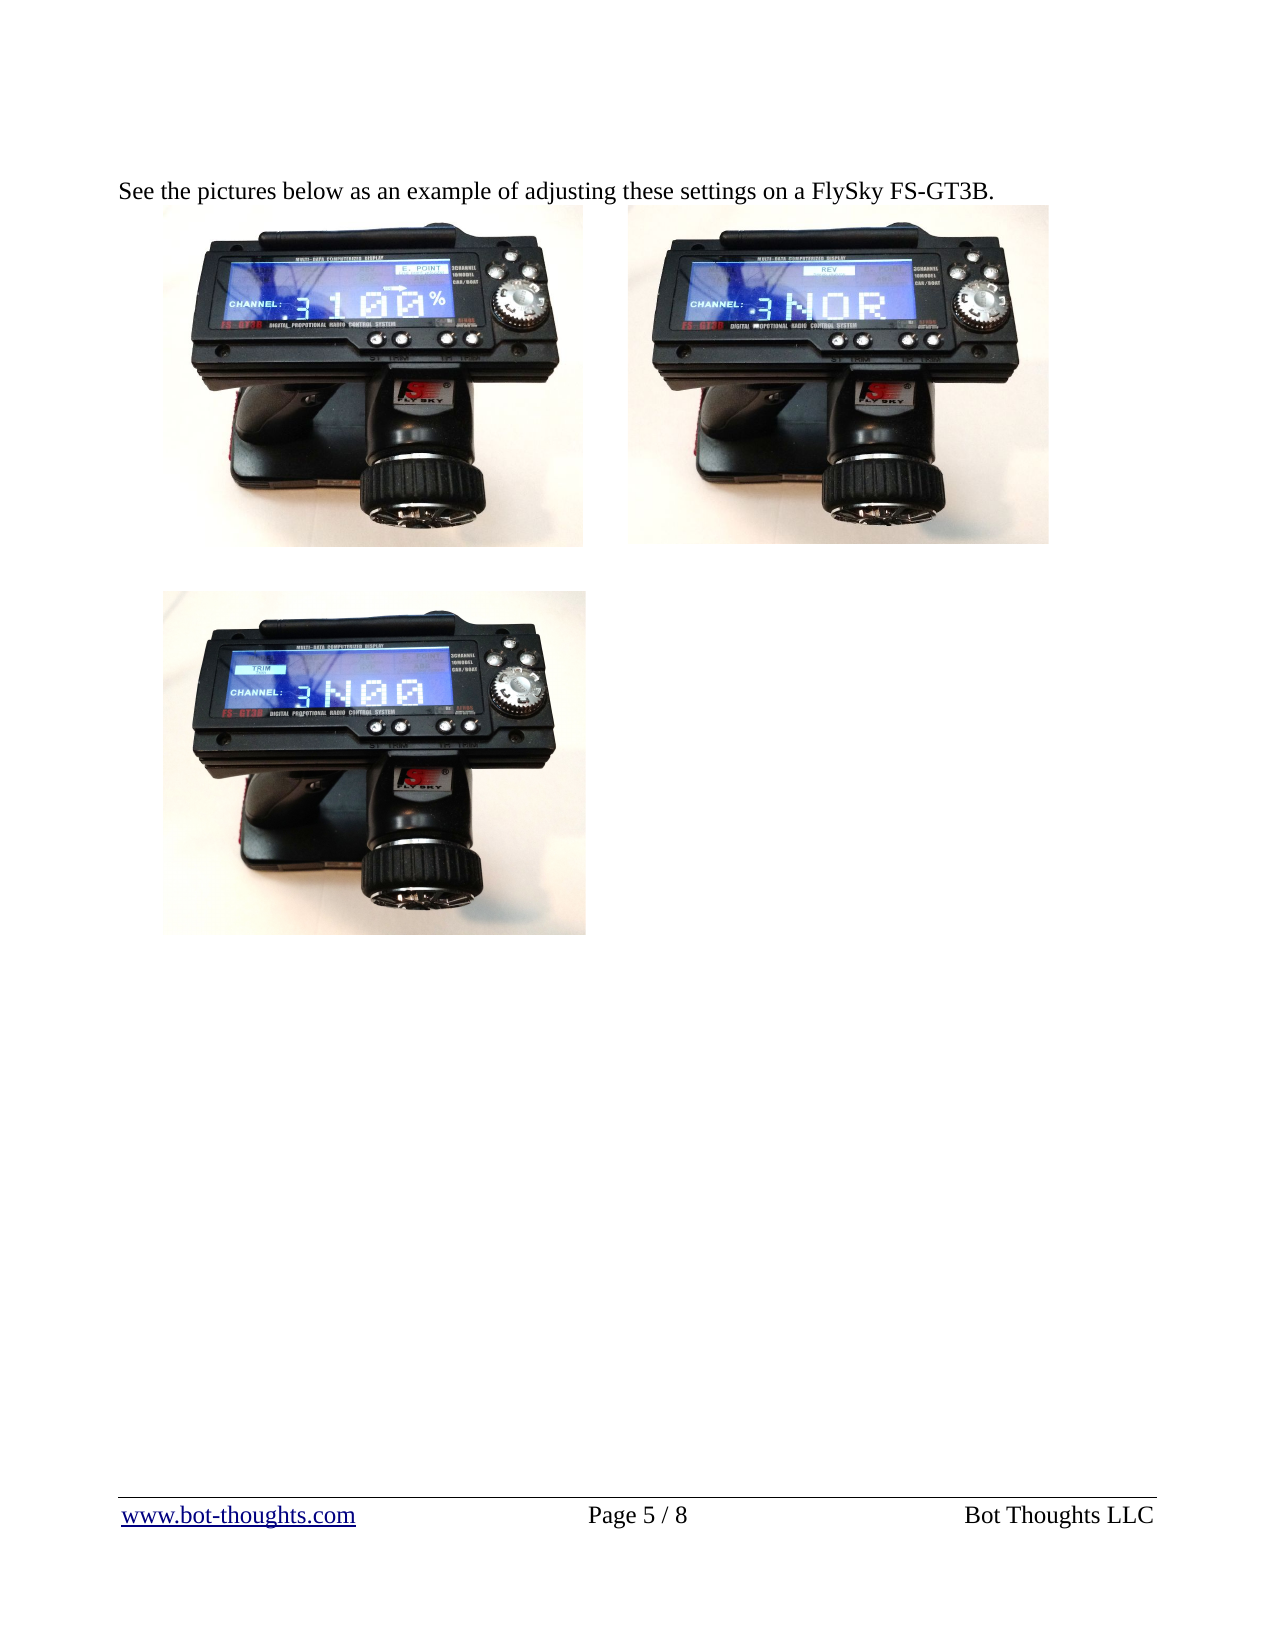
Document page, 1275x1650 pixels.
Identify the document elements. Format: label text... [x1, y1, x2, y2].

text See the pictures below as an example of adjusting these settings on a FlySky FS-GT3B. [118, 176, 1157, 205]
picture [627, 205, 1049, 544]
picture [163, 205, 583, 547]
picture [163, 591, 586, 935]
